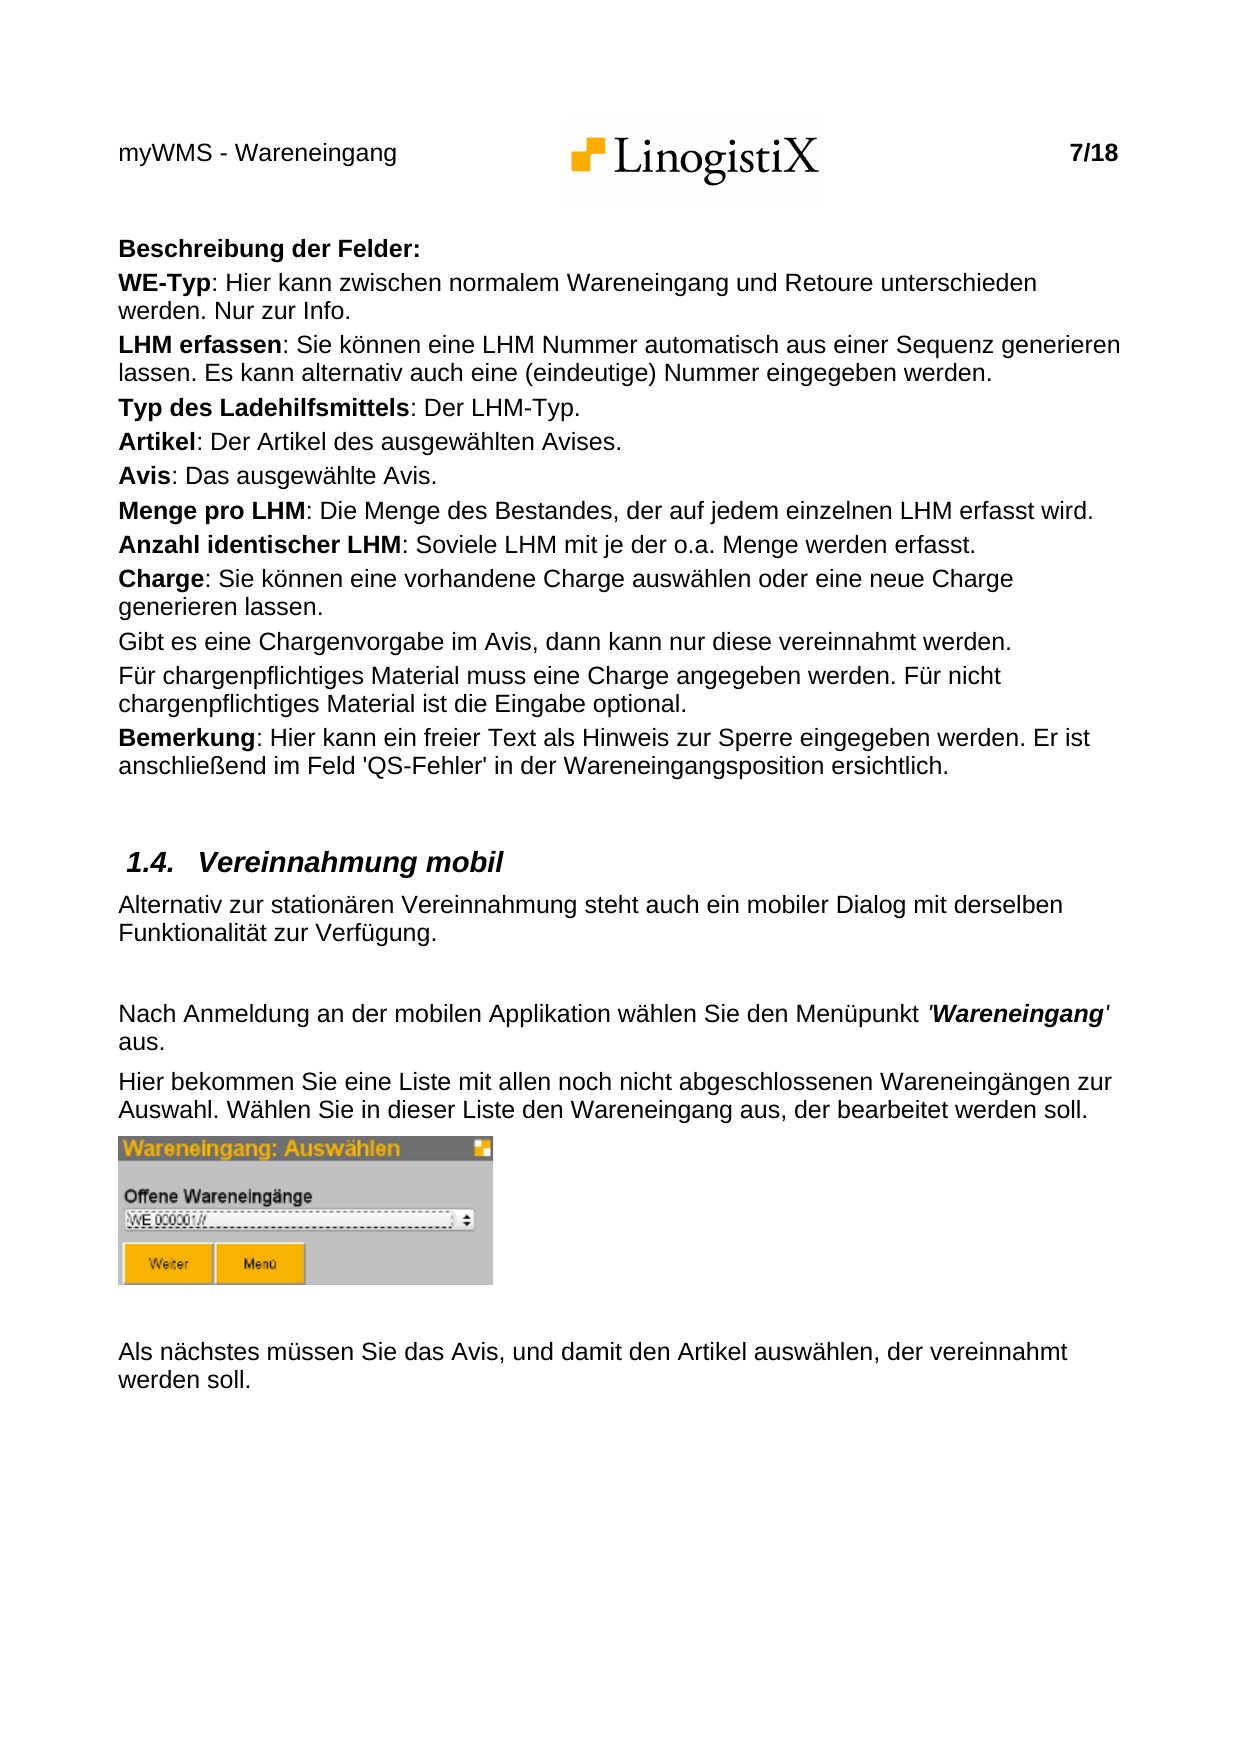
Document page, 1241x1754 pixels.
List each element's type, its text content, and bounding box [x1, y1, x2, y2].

text Charge: Sie können eine vorhandene Charge auswählen oder eine neue Charge generieren lassen. [118, 565, 1122, 621]
text Als nächstes müssen Sie das Avis, und damit den Artikel auswählen, der vereinnahmt werden soll. [118, 1338, 1122, 1394]
text LHM erfassen: Sie können eine LHM Nummer automatisch aus einer Sequenz generieren lassen. Es kann alternativ auch eine (eindeutige) Nummer eingegeben werden. [118, 331, 1122, 387]
text Beschreibung der Felder: [118, 234, 1122, 262]
text Menge pro LHM: Die Menge des Bestandes, der auf jedem einzelnen LHM erfasst wird. [118, 497, 1122, 524]
text Alternativ zur stationären Vereinnahmung steht auch ein mobiler Dialog mit derselben Funktionalität zur Verfügung. [118, 891, 1122, 947]
text Typ des Ladehilfsmittels: Der LHM-Typ. [118, 393, 1122, 421]
text Nach Anmeldung an der mobilen Applikation wählen Sie den Menüpunkt 'Wareneingang' aus. [118, 1000, 1122, 1056]
subtitle Vereinnahmung mobil [118, 846, 1122, 878]
text Bemerkung: Hier kann ein freier Text als Hinweis zur Sperre eingegeben werden. Er ist anschließend im Feld 'QS-Fehler' in der Wareneingangsposition ersichtlich. [118, 724, 1122, 780]
picture [118, 1136, 494, 1285]
text Avis: Das ausgewählte Avis. [118, 462, 1122, 490]
text Hier bekommen Sie eine Liste mit allen noch nicht abgeschlossenen Wareneingängen zur Auswahl. Wählen Sie in dieser Liste den Wareneingang aus, der bearbeitet werden soll. [118, 1068, 1122, 1124]
text Anzahl identischer LHM: Soviele LHM mit je der o.a. Menge werden erfasst. [118, 531, 1122, 559]
picture [564, 118, 825, 205]
text WE-Typ: Hier kann zwischen normalem Wareneingang und Retoure unterschieden werden. Nur zur Info. [118, 269, 1122, 325]
text Für chargenpflichtiges Material muss eine Charge angegeben werden. Für nicht chargenpflichtiges Material ist die Eingabe optional. [118, 662, 1122, 718]
text Gibt es eine Chargenvorgabe im Avis, dann kann nur diese vereinnahmt werden. [118, 628, 1122, 656]
text Artikel: Der Artikel des ausgewählten Avises. [118, 428, 1122, 456]
